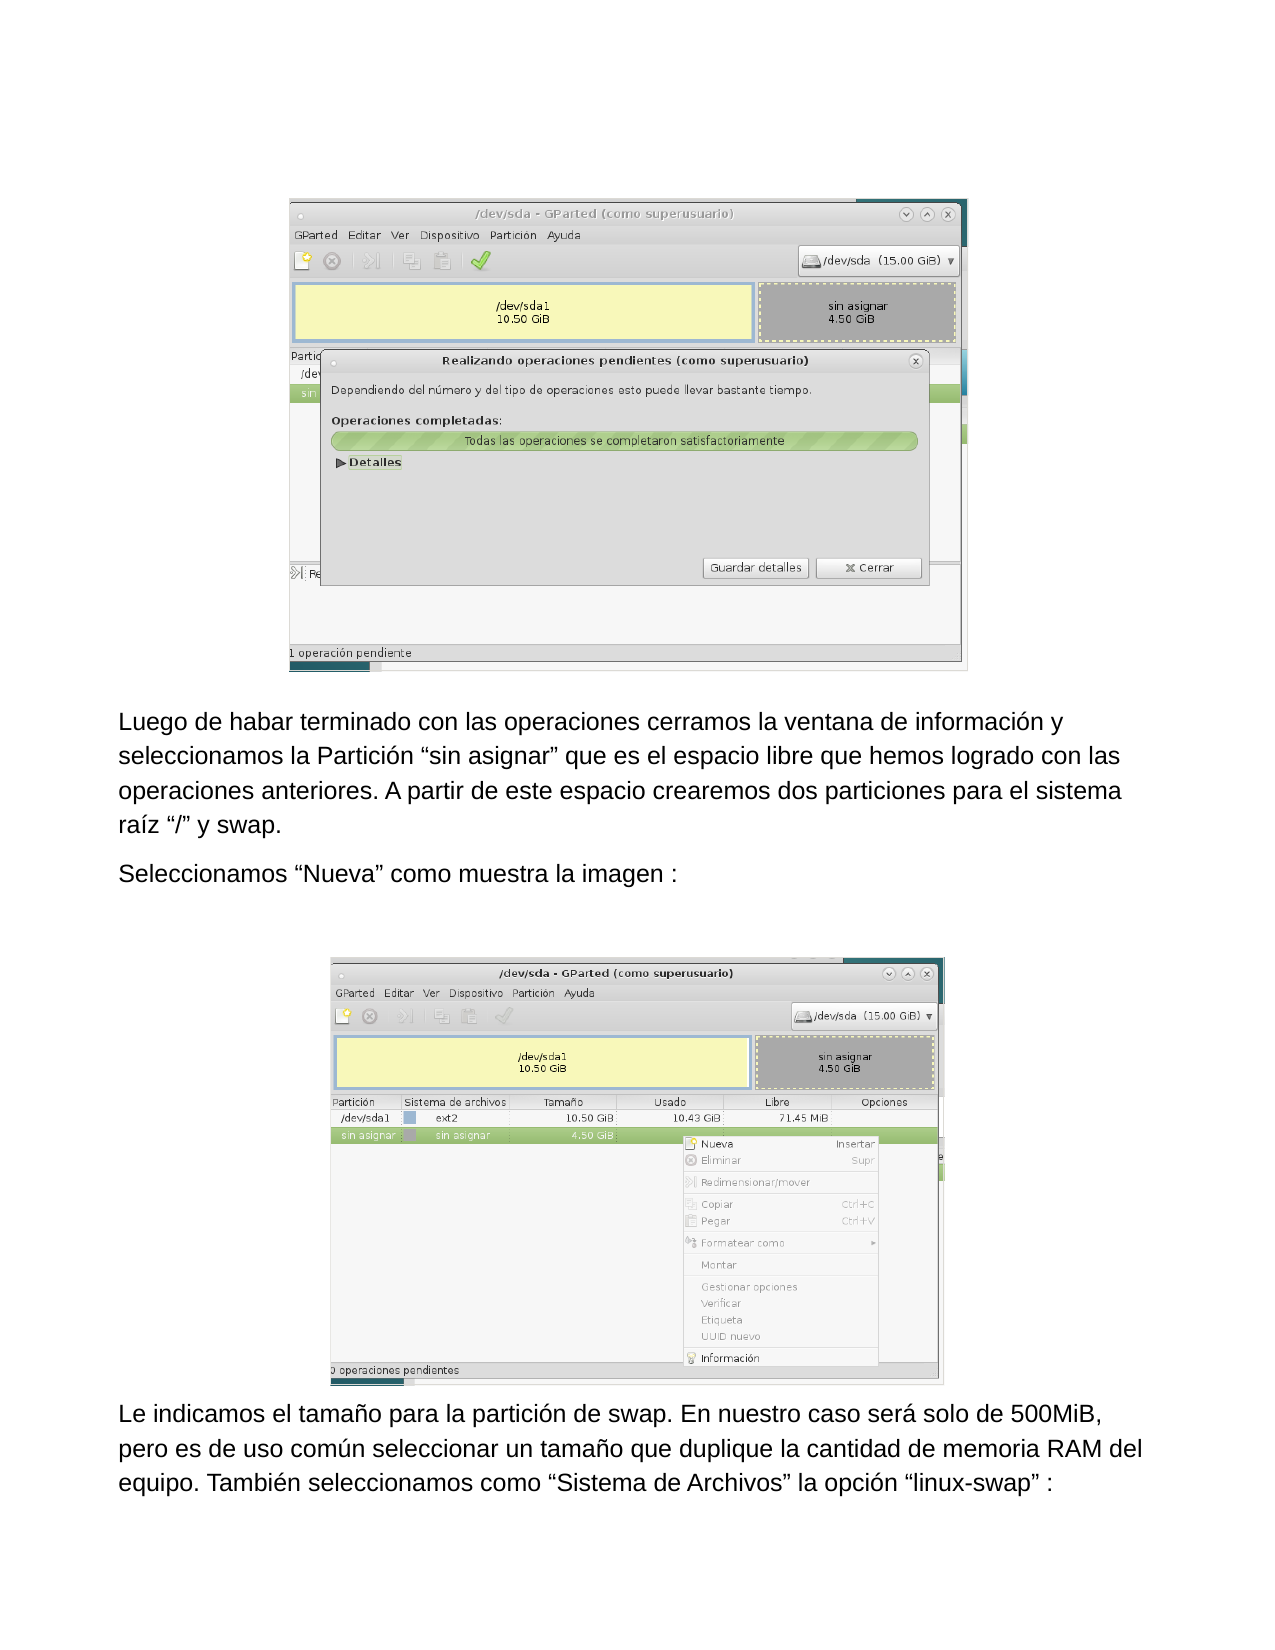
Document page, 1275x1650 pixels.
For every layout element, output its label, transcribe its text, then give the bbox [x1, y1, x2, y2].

text Seleccionamos “Nueva” como muestra la imagen : [118, 859, 1157, 888]
picture [330, 957, 945, 1386]
text Luego de habar terminado con las operaciones cerramos la ventana de información y seleccionamos la Partición “sin asignar” que es el espacio libre que hemos logrado con las operaciones anteriores. A partir de este espacio crearemos dos particiones para el sistema raíz “/” y swap. [118, 707, 1157, 839]
picture [289, 198, 969, 672]
text Le indicamos el tamaño para la partición de swap. En nuestro caso será solo de 500MiB, pero es de uso común seleccionar un tamaño que duplique la cantidad de memoria RAM del equipo. También seleccionamos como “Sistema de Archivos” la opción “linux-swap” : [118, 1399, 1157, 1497]
